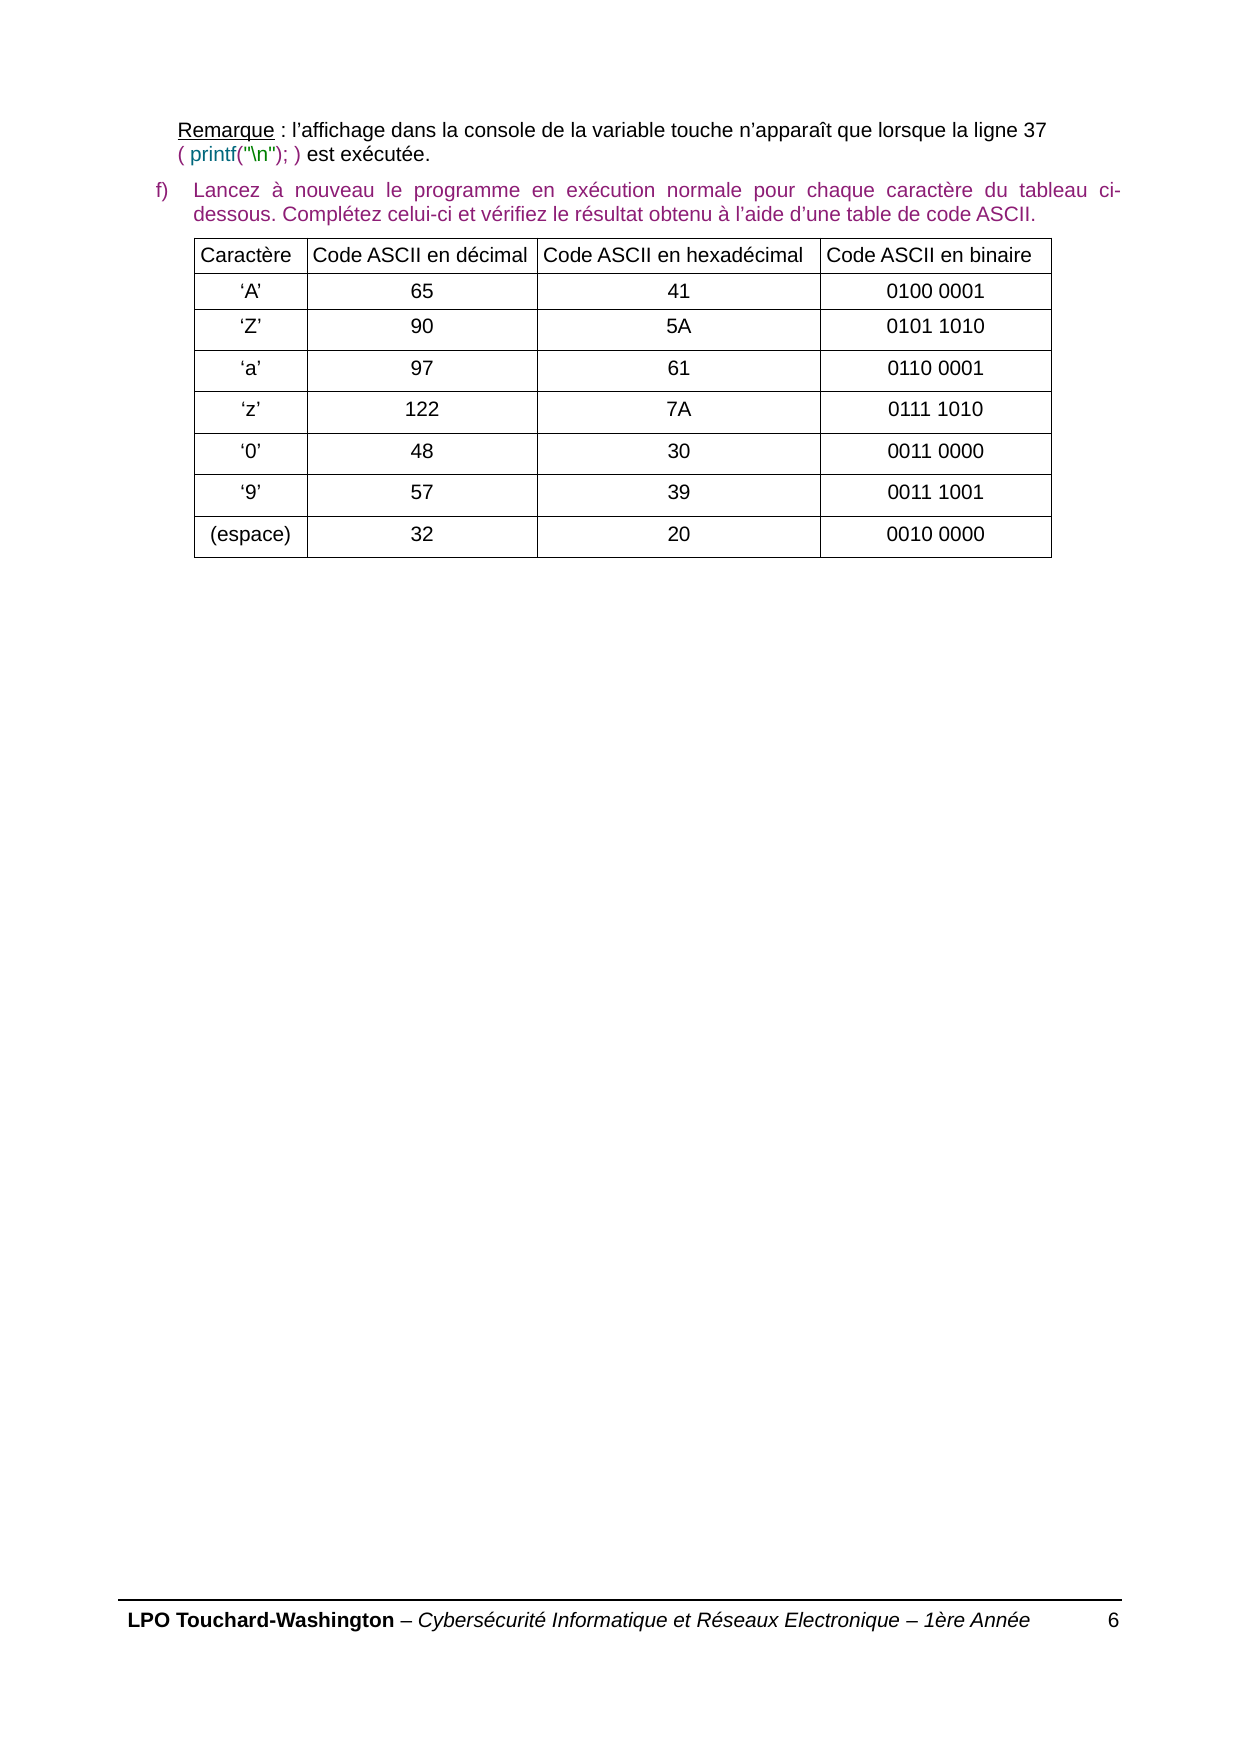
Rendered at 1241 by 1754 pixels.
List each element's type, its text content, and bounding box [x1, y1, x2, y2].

table_cell ‘z’ [195, 392, 307, 433]
table_header Code ASCII en décimal [308, 239, 537, 273]
table_cell 39 [538, 475, 820, 516]
table_cell ‘Z’ [195, 310, 307, 350]
table_cell 41 [538, 274, 820, 308]
table_cell ‘9’ [195, 475, 307, 516]
table_cell ‘0’ [195, 434, 307, 474]
table_cell 57 [308, 475, 537, 516]
list Lancez à nouveau le programme en exécution normale pour chaque caractère du tableau ci-dessous. Complétez celui-ci et vérifiez le résultat obtenu à l’aide d’une table de code ASCII. [156, 178, 1122, 226]
table_cell 61 [538, 351, 820, 391]
table_cell 30 [538, 434, 820, 474]
table_cell 0110 0001 [821, 351, 1051, 391]
table_cell 32 [308, 517, 537, 557]
table_cell 20 [538, 517, 820, 557]
table_cell ‘a’ [195, 351, 307, 391]
table_cell 48 [308, 434, 537, 474]
table_cell (espace) [195, 517, 307, 557]
table_cell 0011 0000 [821, 434, 1051, 474]
table_cell 5A [538, 310, 820, 350]
table_cell 0111 1010 [821, 392, 1051, 433]
table_header Code ASCII en binaire [821, 239, 1051, 273]
text Remarque : l’affichage dans la console de la variable touche n’apparaît que lorsque la ligne 37 ( printf("\n"); ) est exécutée. [177, 118, 1122, 166]
table_cell 122 [308, 392, 537, 433]
table_cell 7A [538, 392, 820, 433]
table_cell 65 [308, 274, 537, 308]
table_cell 0010 0000 [821, 517, 1051, 557]
table_cell 90 [308, 310, 537, 350]
table_header Code ASCII en hexadécimal [538, 239, 820, 273]
table_cell 0100 0001 [821, 274, 1051, 308]
table_cell 0011 1001 [821, 475, 1051, 516]
table_cell 97 [308, 351, 537, 391]
table_header Caractère [195, 239, 307, 273]
table_cell ‘A’ [195, 274, 307, 308]
table_cell 0101 1010 [821, 310, 1051, 350]
